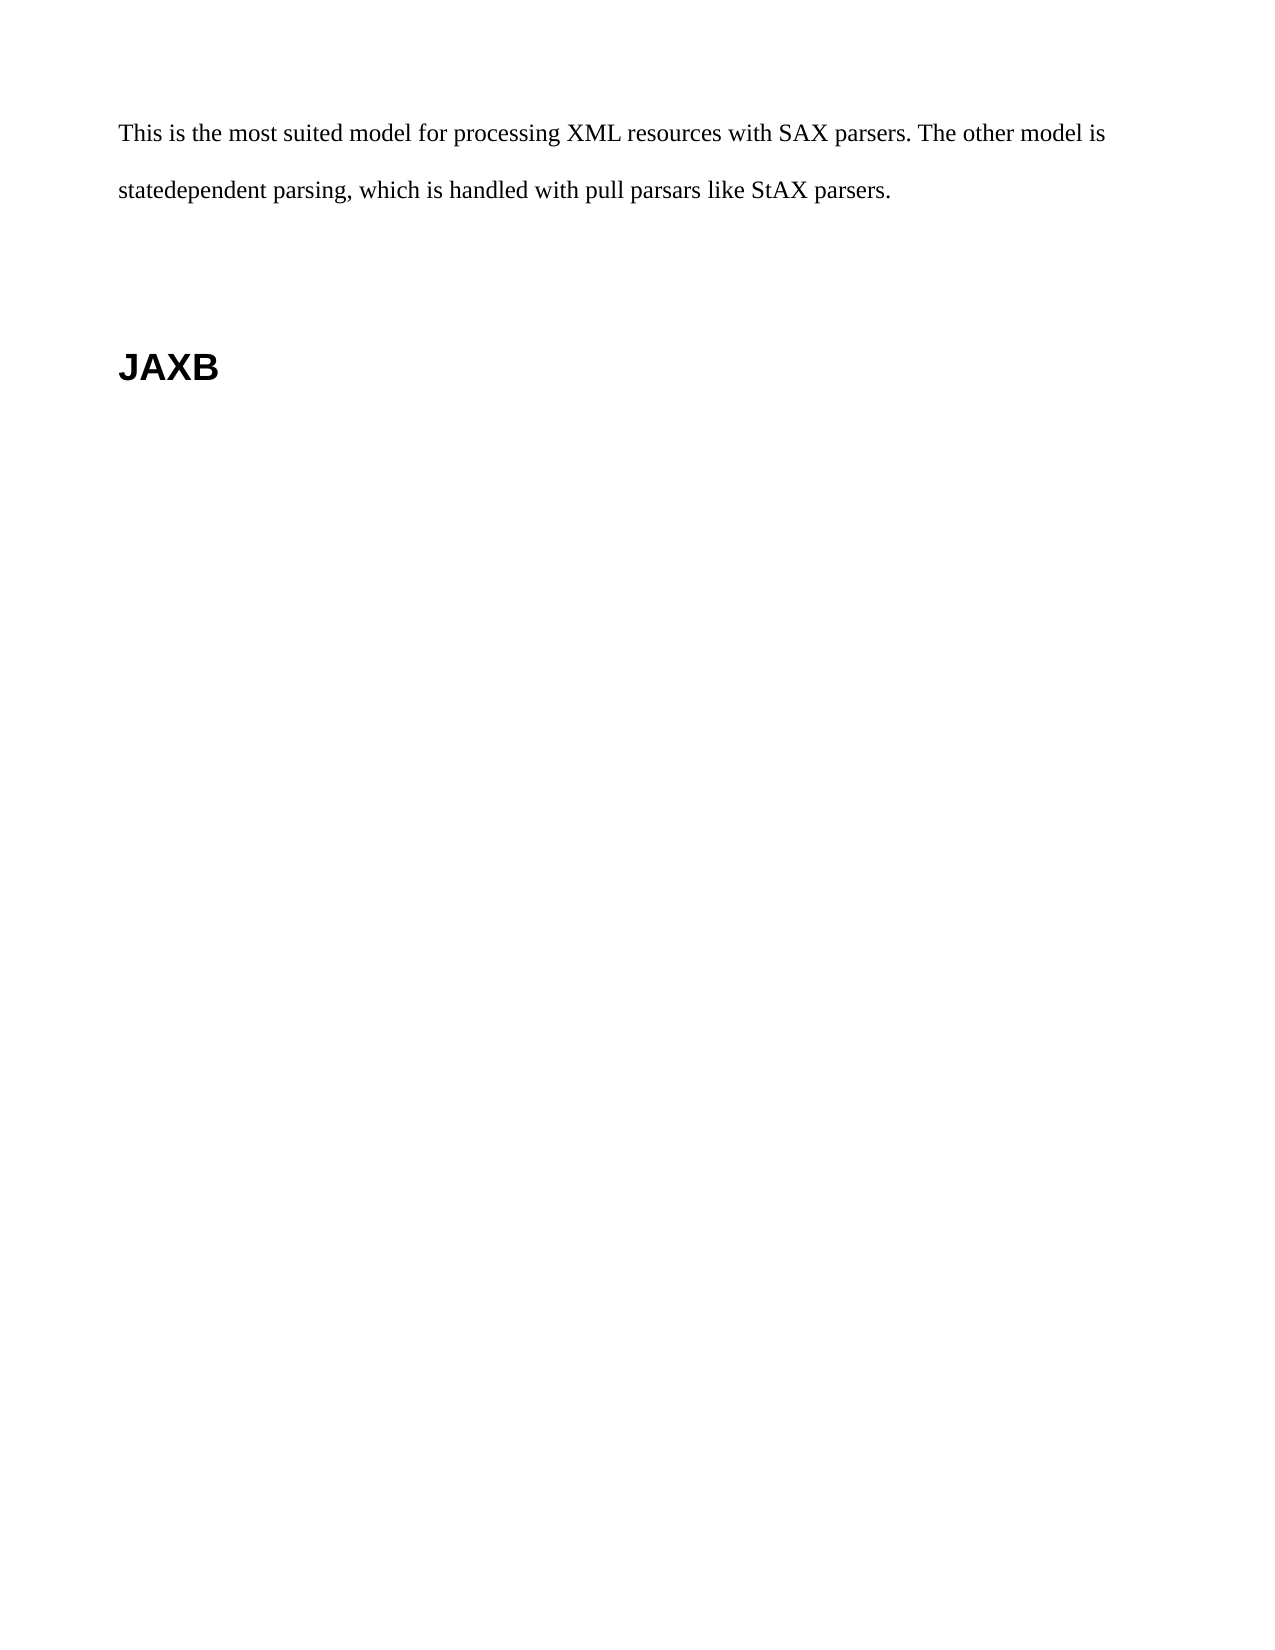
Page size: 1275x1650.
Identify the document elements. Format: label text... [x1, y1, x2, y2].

subtitle JAXB [118, 344, 1157, 388]
text This is the most suited model for processing XML resources with SAX parsers. The other model is [118, 118, 1157, 147]
text state­dependent parsing, which is handled with pull parsars like StAX parsers. [118, 176, 1157, 204]
